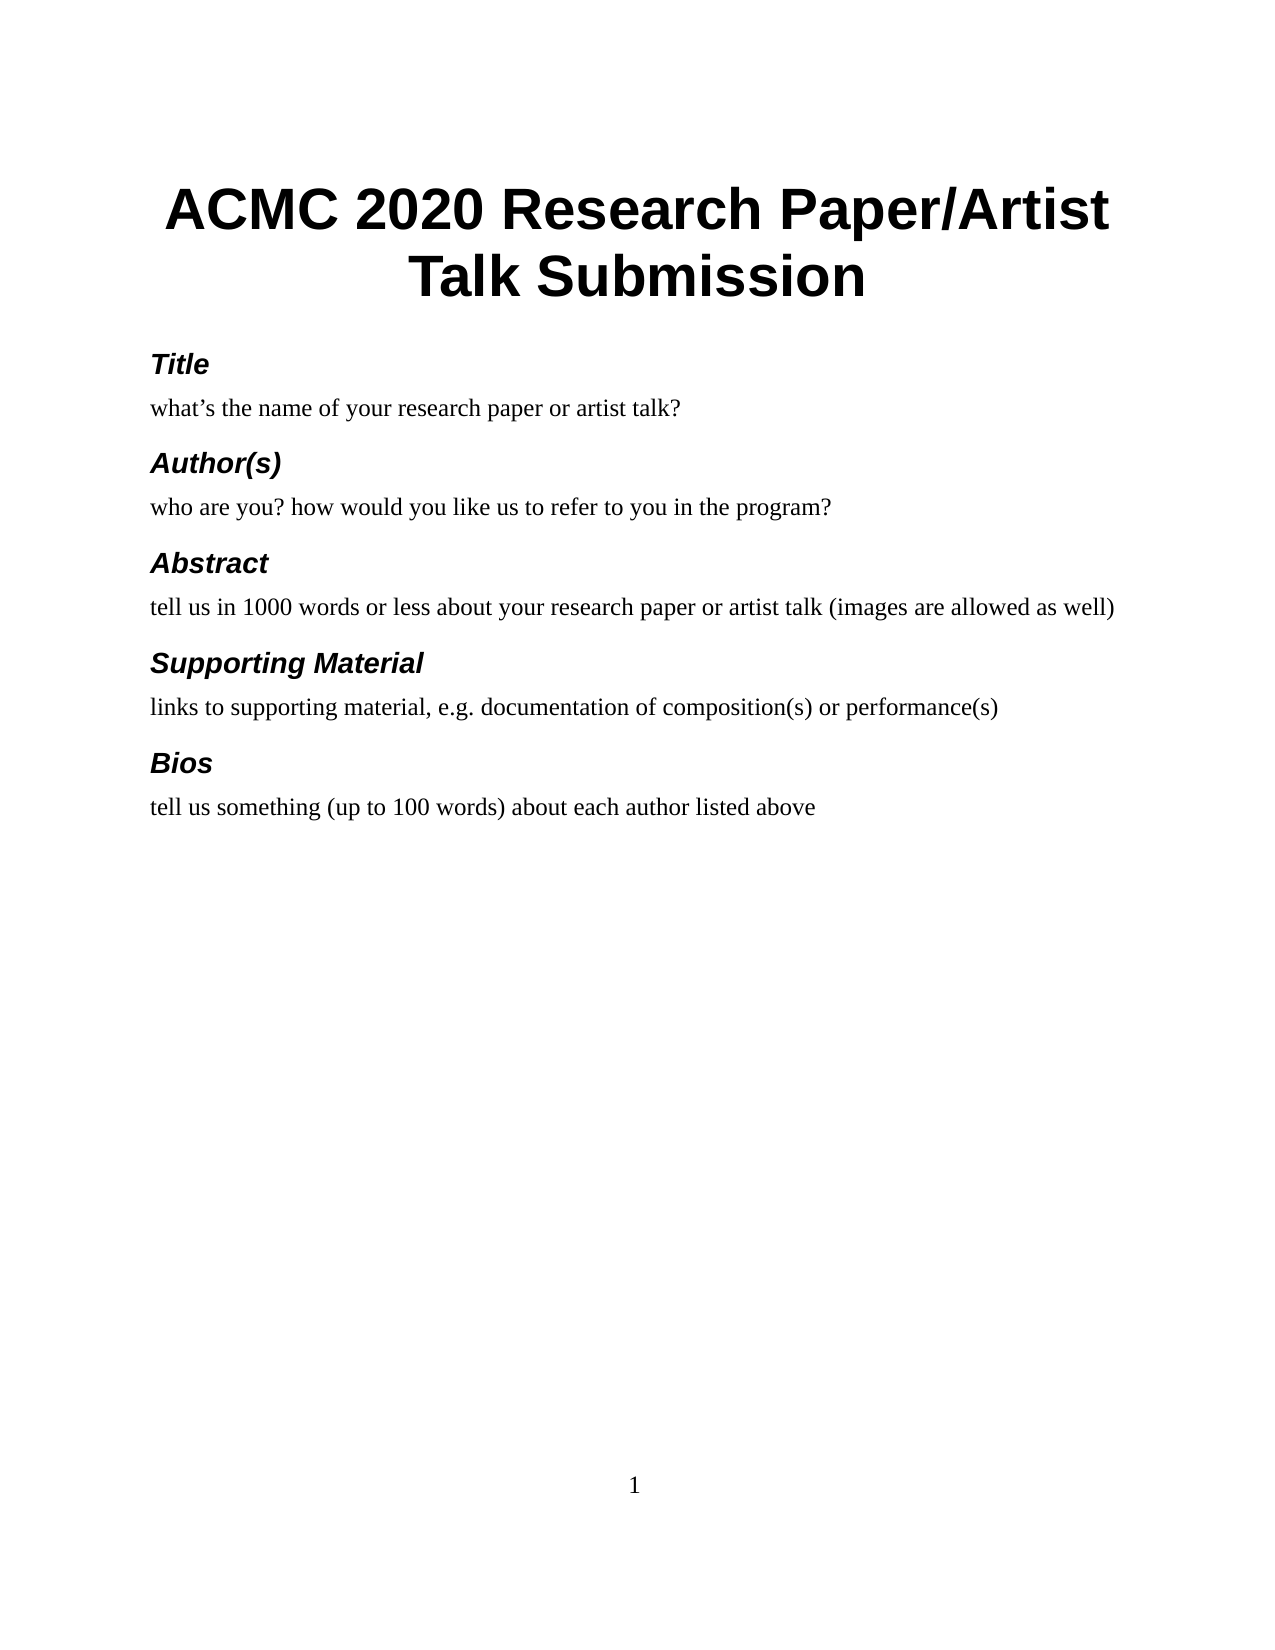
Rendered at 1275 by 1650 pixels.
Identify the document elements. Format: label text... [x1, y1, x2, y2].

text who are you? how would you like us to refer to you in the program? [150, 492, 1125, 521]
subtitle Supporting Material [150, 646, 1125, 679]
text links to supporting material, e.g. documentation of composition(s) or performance(s) [150, 692, 1125, 721]
text tell us something (up to 100 words) about each author listed above [150, 792, 1125, 821]
title ACMC 2020 Research Paper/Artist Talk Submission [150, 175, 1125, 309]
subtitle Abstract [150, 546, 1125, 580]
subtitle Title [150, 347, 1125, 380]
text what’s the name of your research paper or artist talk? [150, 393, 1125, 421]
subtitle Bios [150, 746, 1125, 779]
subtitle Author(s) [150, 446, 1125, 480]
text tell us in 1000 words or less about your research paper or artist talk (images are allowed as well) [150, 592, 1125, 621]
